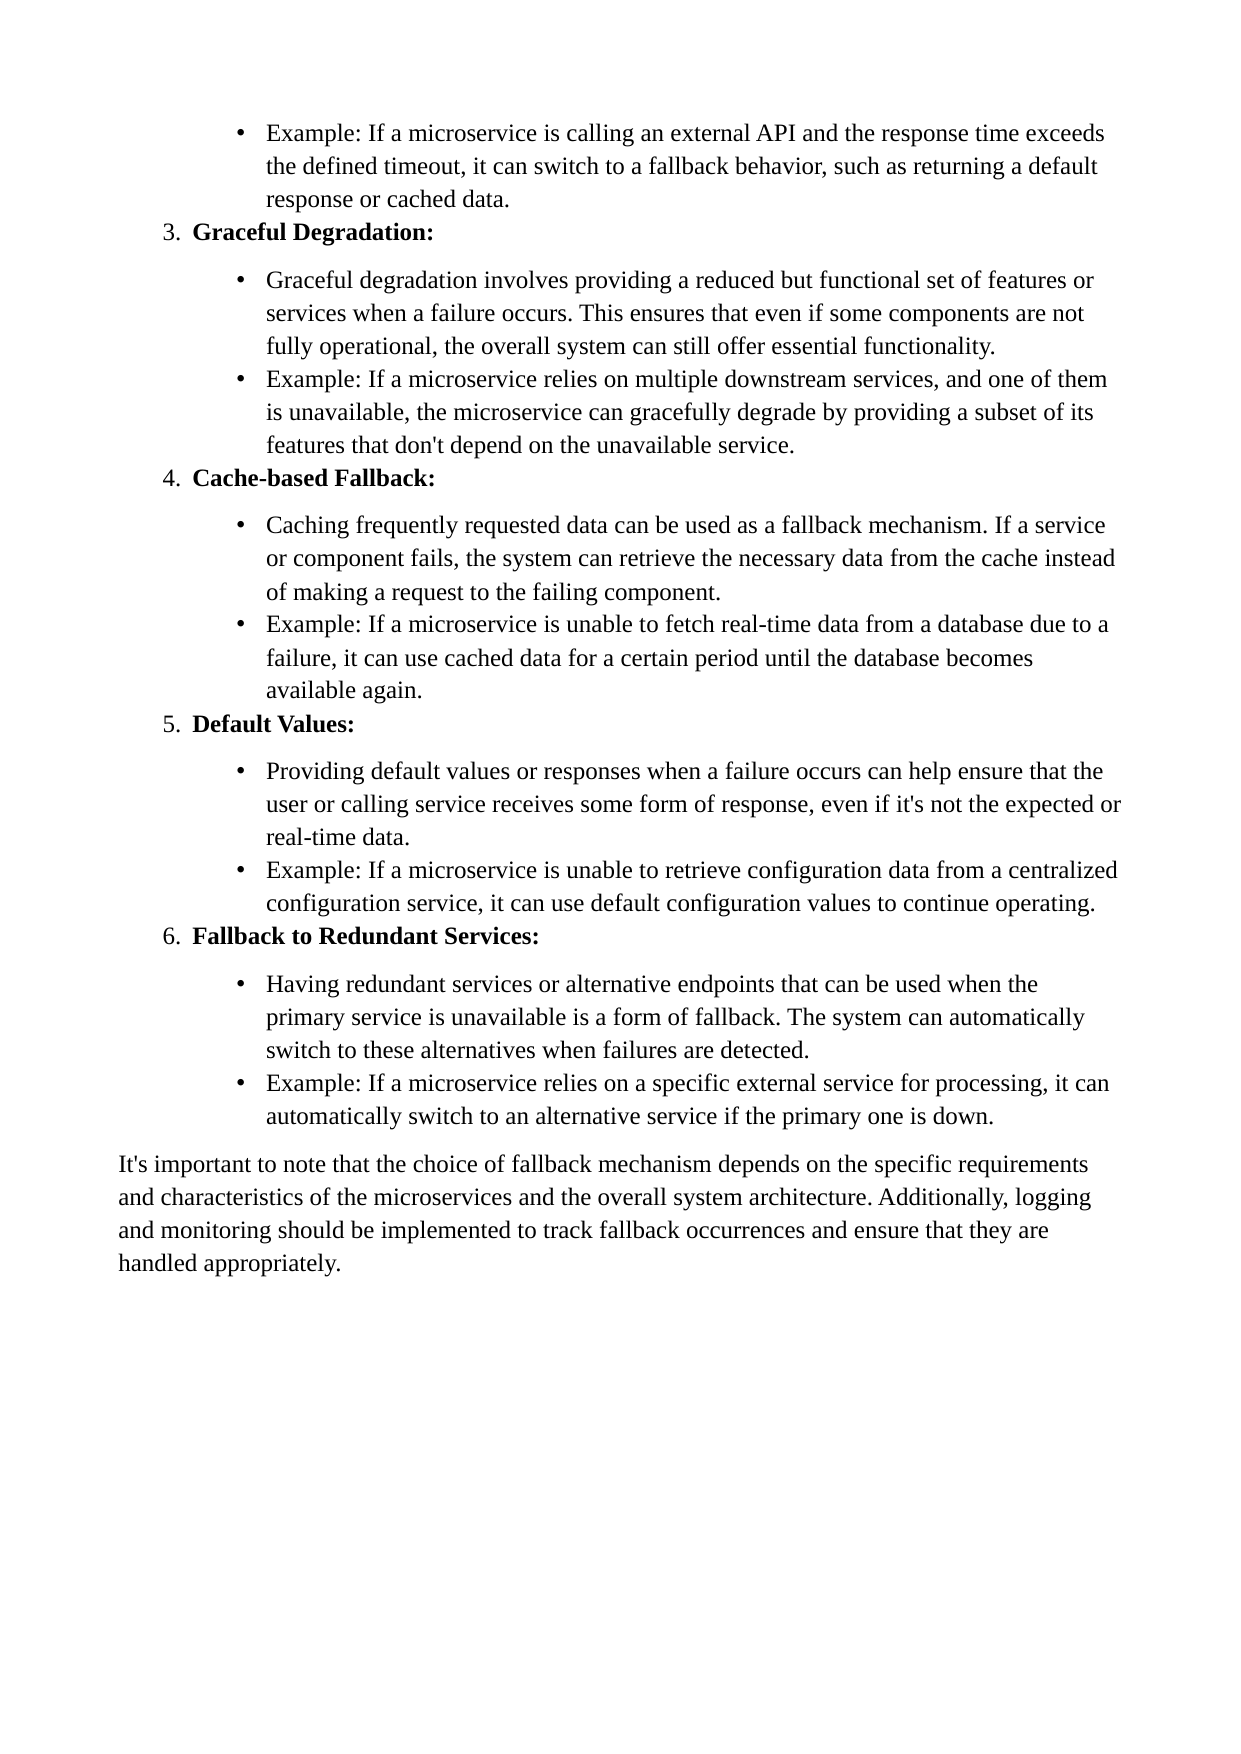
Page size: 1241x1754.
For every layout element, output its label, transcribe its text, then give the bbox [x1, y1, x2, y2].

list Example: If a microservice relies on multiple downstream services, and one of them is unavailable, the microservice can gracefully degrade by providing a subset of its features that don't depend on the unavailable service. [236, 364, 1122, 459]
list Example: If a microservice is calling an external API and the response time exceeds the defined timeout, it can switch to a fallback behavior, such as returning a default response or cached data. [236, 118, 1122, 213]
list Fallback to Redundant Services: [162, 921, 1122, 950]
list Default Values: [162, 709, 1122, 737]
list Graceful degradation involves providing a reduced but functional set of features or services when a failure occurs. This ensures that even if some components are not fully operational, the overall system can still offer essential functionality. [236, 265, 1122, 359]
list Example: If a microservice relies on a specific external service for processing, it can automatically switch to an alternative service if the primary one is down. [236, 1068, 1122, 1130]
list Example: If a microservice is unable to fetch real-time data from a database due to a failure, it can use cached data for a certain period until the database becomes available again. [236, 609, 1122, 704]
list Example: If a microservice is unable to retrieve configuration data from a centralized configuration service, it can use default configuration values to continue operating. [236, 855, 1122, 917]
text It's important to note that the choice of fallback mechanism depends on the specific requirements and characteristics of the microservices and the overall system architecture. Additionally, logging and monitoring should be implemented to track fallback occurrences and ensure that they are handled appropriately. [118, 1149, 1122, 1276]
list Cache-based Fallback: [162, 463, 1122, 492]
list Providing default values or responses when a failure occurs can help ensure that the user or calling service receives some form of response, even if it's not the expected or real-time data. [236, 756, 1122, 851]
list Caching frequently requested data can be used as a fallback mechanism. If a service or component fails, the system can retrieve the necessary data from the cache instead of making a request to the failing component. [236, 511, 1122, 605]
list Having redundant services or alternative endpoints that can be used when the primary service is unavailable is a form of fallback. The system can automatically switch to these alternatives when failures are detected. [236, 969, 1122, 1064]
list Graceful Degradation: [162, 217, 1122, 246]
